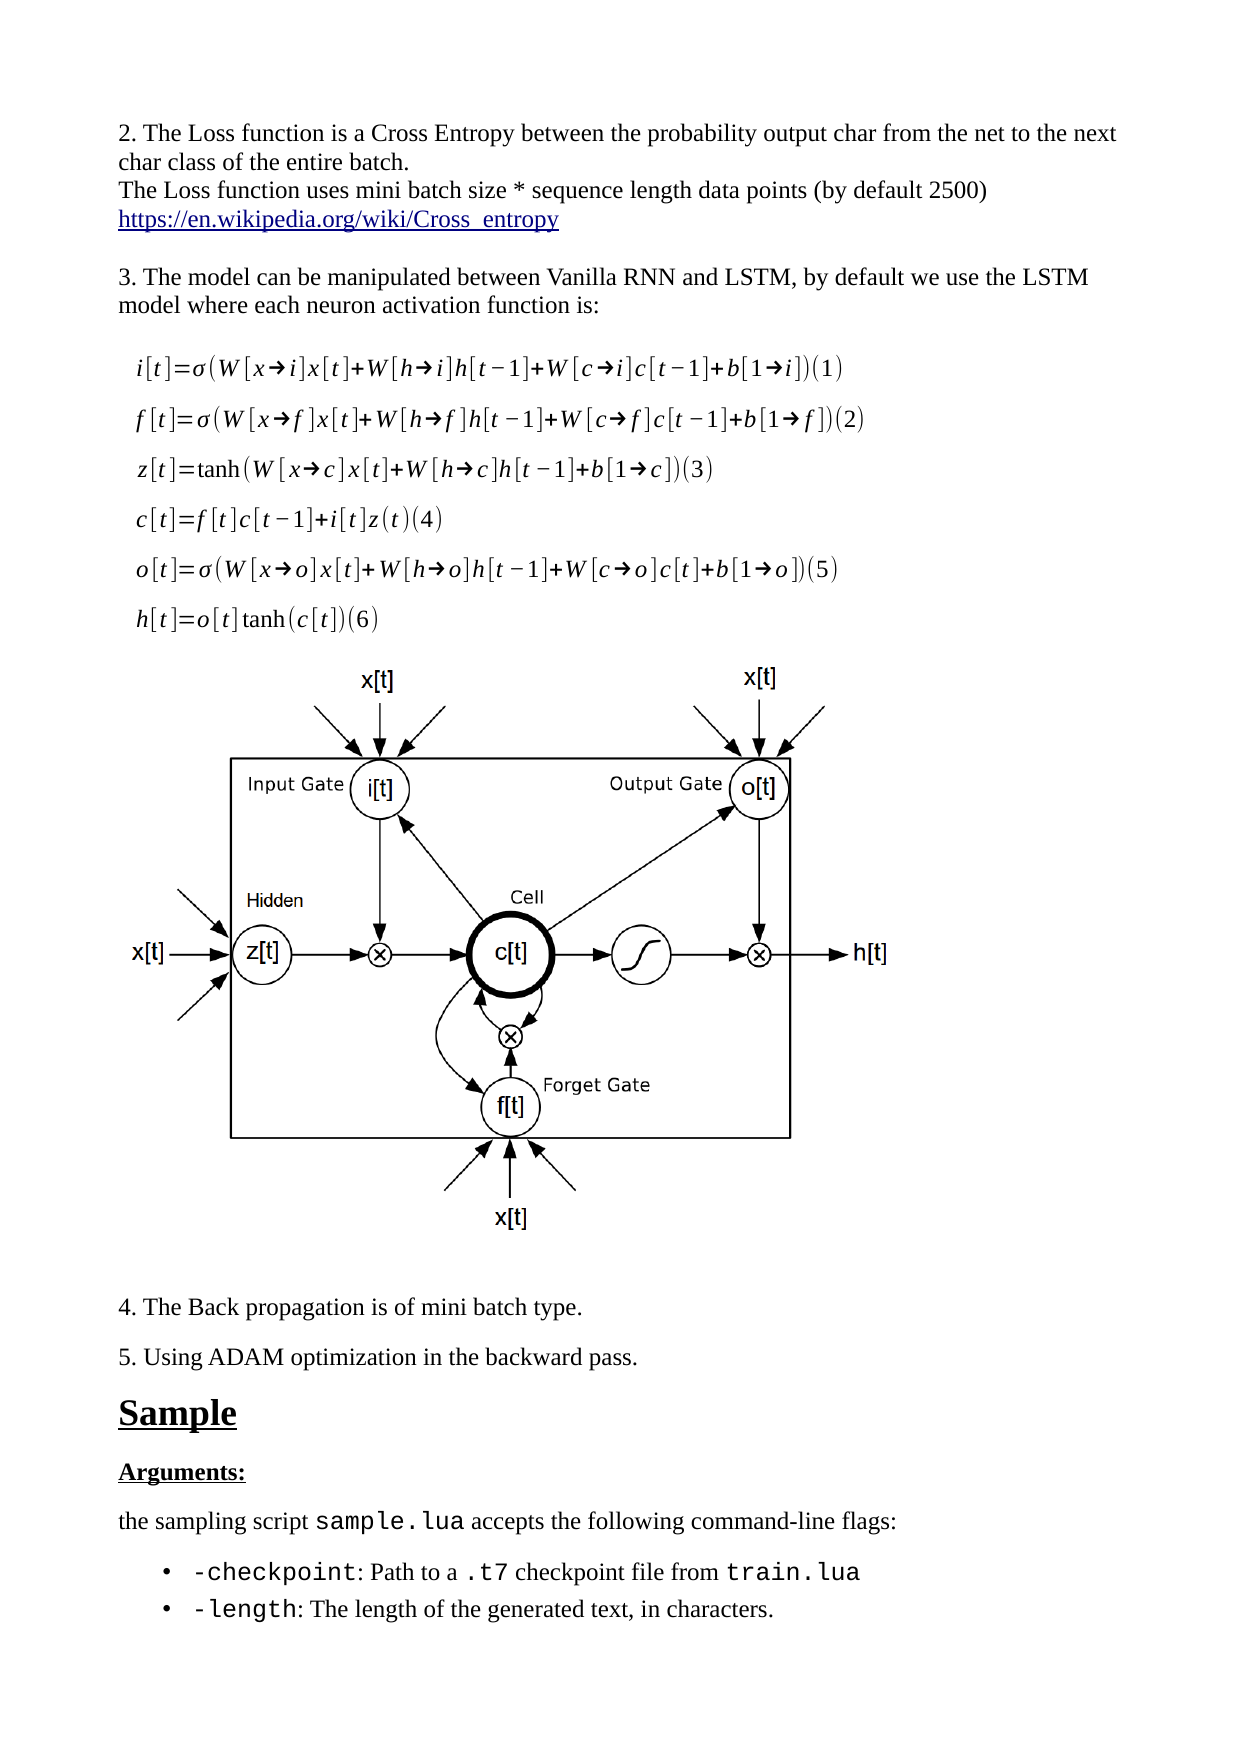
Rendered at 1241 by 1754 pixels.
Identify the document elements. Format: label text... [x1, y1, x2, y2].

text the sampling script sample.lua accepts the following command-line flags: [118, 1506, 1122, 1537]
text 4. The Back propagation is of mini batch type. [118, 1292, 1122, 1321]
text 3. The model can be manipulated between Vanilla RNN and LSTM, by default we use the LSTM model where each neuron activation function is: [118, 262, 1122, 319]
list -length: The length of the generated text, in characters. [162, 1594, 1122, 1625]
text https://en.wikipedia.org/wiki/Cross_entropy [118, 204, 1122, 233]
text Sample [118, 1391, 1122, 1434]
list -checkpoint: Path to a .t7 checkpoint file from train.lua [162, 1557, 1122, 1588]
text Arguments: [118, 1457, 1122, 1486]
text 2. The Loss function is a Cross Entropy between the probability output char from the net to the next char class of the entire batch. [118, 118, 1122, 176]
text The Loss function uses mini batch size * sequence length data points (by default 2500) [118, 176, 1122, 204]
picture [123, 664, 898, 1245]
text 5. Using ADAM optimization in the backward pass. [118, 1342, 1122, 1370]
